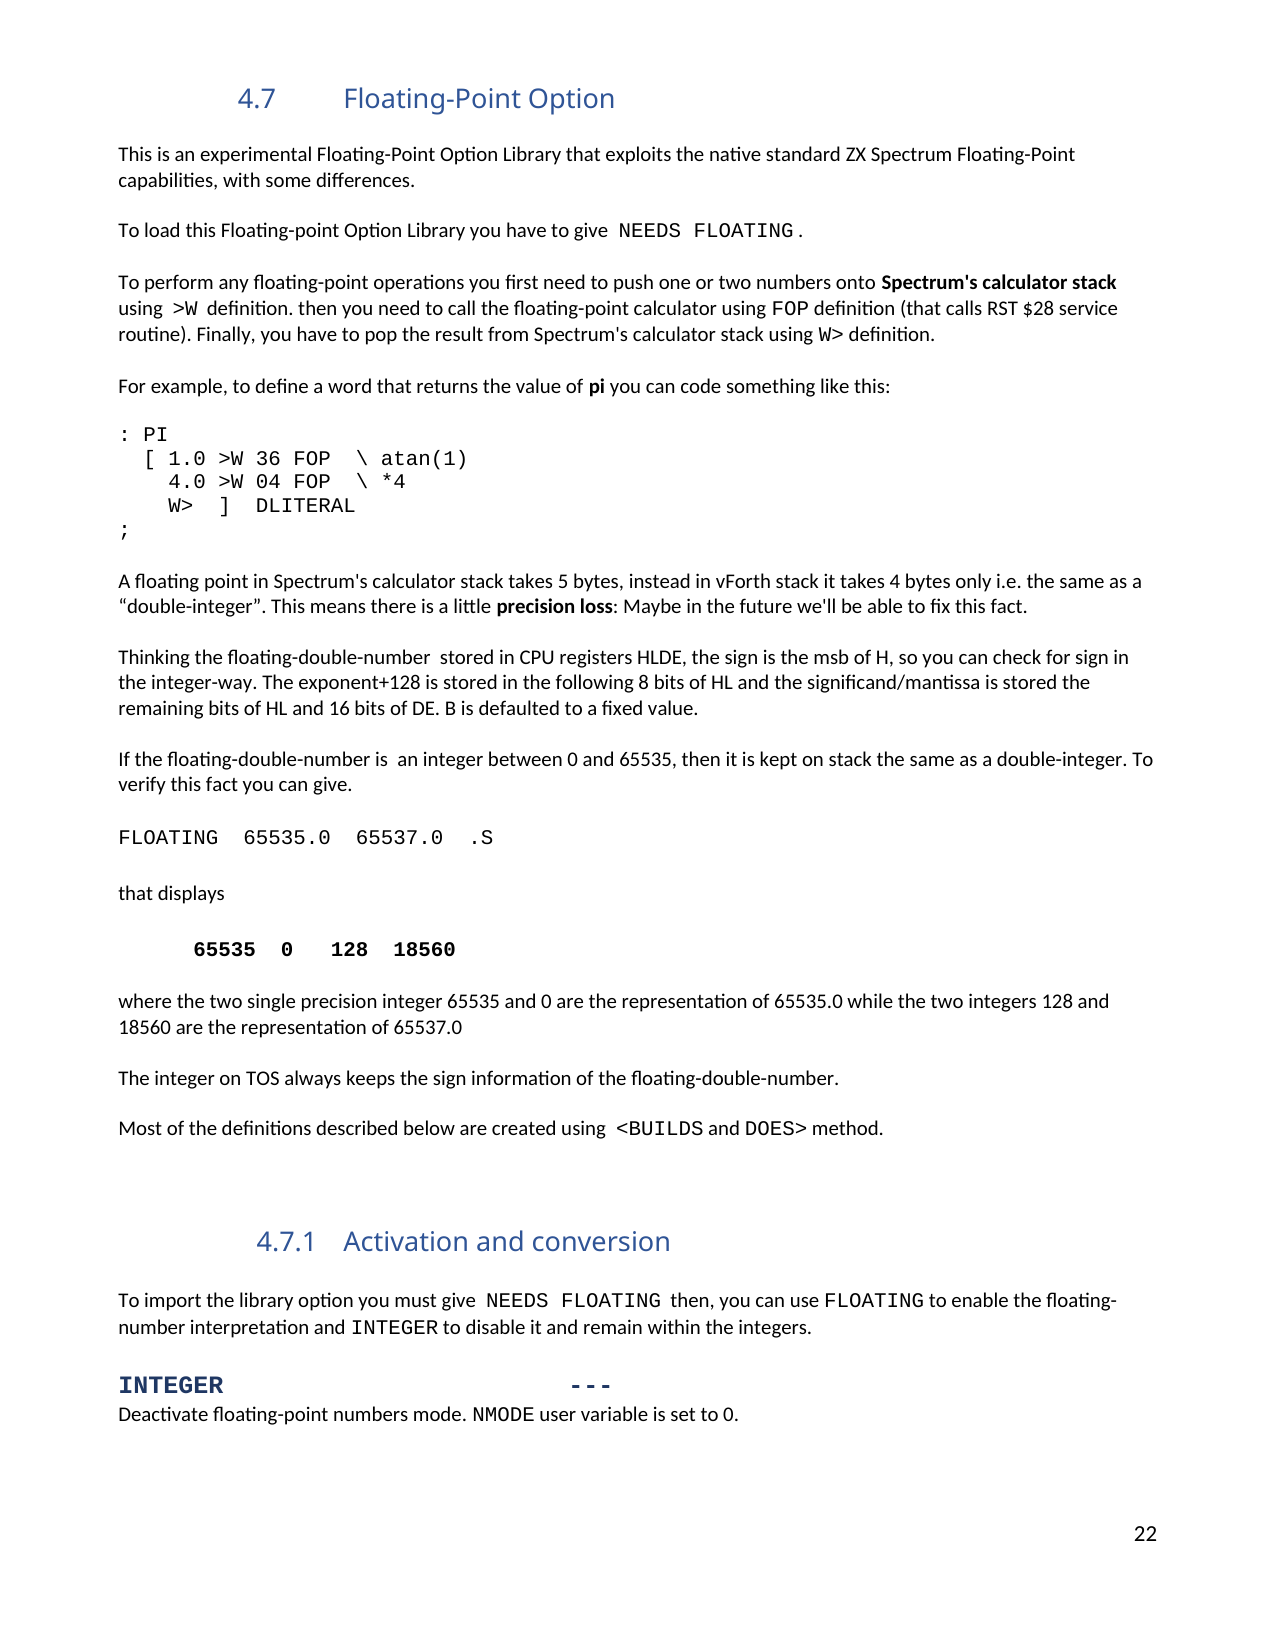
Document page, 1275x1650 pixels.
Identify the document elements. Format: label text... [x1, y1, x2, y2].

text If the floating-double-number is an integer between 0 and 65535, then it is kept on stack the same as a double-integer. To verify this fact you can give. [118, 746, 1157, 797]
text To import the library option you must give NEEDS FLOATING then, you can use FLOATING to enable the floating-number interpretation and INTEGER to disable it and remain within the integers. [118, 1287, 1157, 1340]
text Thinking the floating-double-number stored in CPU registers HLDE, the sign is the msb of H, so you can check for sign in the integer-way. The exponent+128 is stored in the following 8 bits of HL and the significand/mantissa is stored the remaining bits of HL and 16 bits of DE. B is defaulted to a fixed value. [118, 644, 1157, 746]
text : PI [ 1.0 >W 36 FOP \ atan(1) 4.0 >W 04 FOP \ *4 W> ] DLITERAL ; [118, 424, 1157, 542]
text A floating point in Spectrum's calculator stack takes 5 bytes, instead in vForth stack it takes 4 bytes only i.e. the same as a “double-integer”. This means there is a little precision loss: Maybe in the future we'll be able to fix this fact. [118, 568, 1157, 619]
text where the two single precision integer 65535 and 0 are the representation of 65535.0 while the two integers 128 and 18560 are the representation of 65537.0 [118, 988, 1157, 1039]
text To load this Floating-point Option Library you have to give NEEDS FLOATING . [118, 218, 1157, 244]
subtitle Floating-Point Option [231, 79, 1157, 116]
text Deactivate floating-point numbers mode. NMODE user variable is set to 0. [118, 1401, 1157, 1427]
text The integer on TOS always keeps the sign information of the floating-double-number. [118, 1065, 1157, 1090]
text For example, to define a word that returns the value of pi you can code something like this: [118, 373, 1157, 399]
text This is an experimental Floating-Point Option Library that exploits the native standard ZX Spectrum Floating-Point capabilities, with some differences. [118, 141, 1157, 192]
subtitle Activation and conversion [324, 1222, 1157, 1259]
text that displays [118, 878, 1157, 907]
text Most of the definitions described below are created using <BUILDS and DOES> method. [118, 1116, 1157, 1142]
text FLOATING 65535.0 65537.0 .S [118, 822, 1157, 851]
text 65535 0 128 18560 [118, 934, 1157, 963]
text To perform any floating-point operations you first need to push one or two numbers onto Spectrum's calculator stack using >W definition. then you need to call the floating-point calculator using FOP definition (that calls RST $28 service routine). Finally, you have to pop the result from Spectrum's calculator stack using W> definition. [118, 269, 1157, 348]
subtitle INTEGER --- [118, 1372, 1157, 1401]
